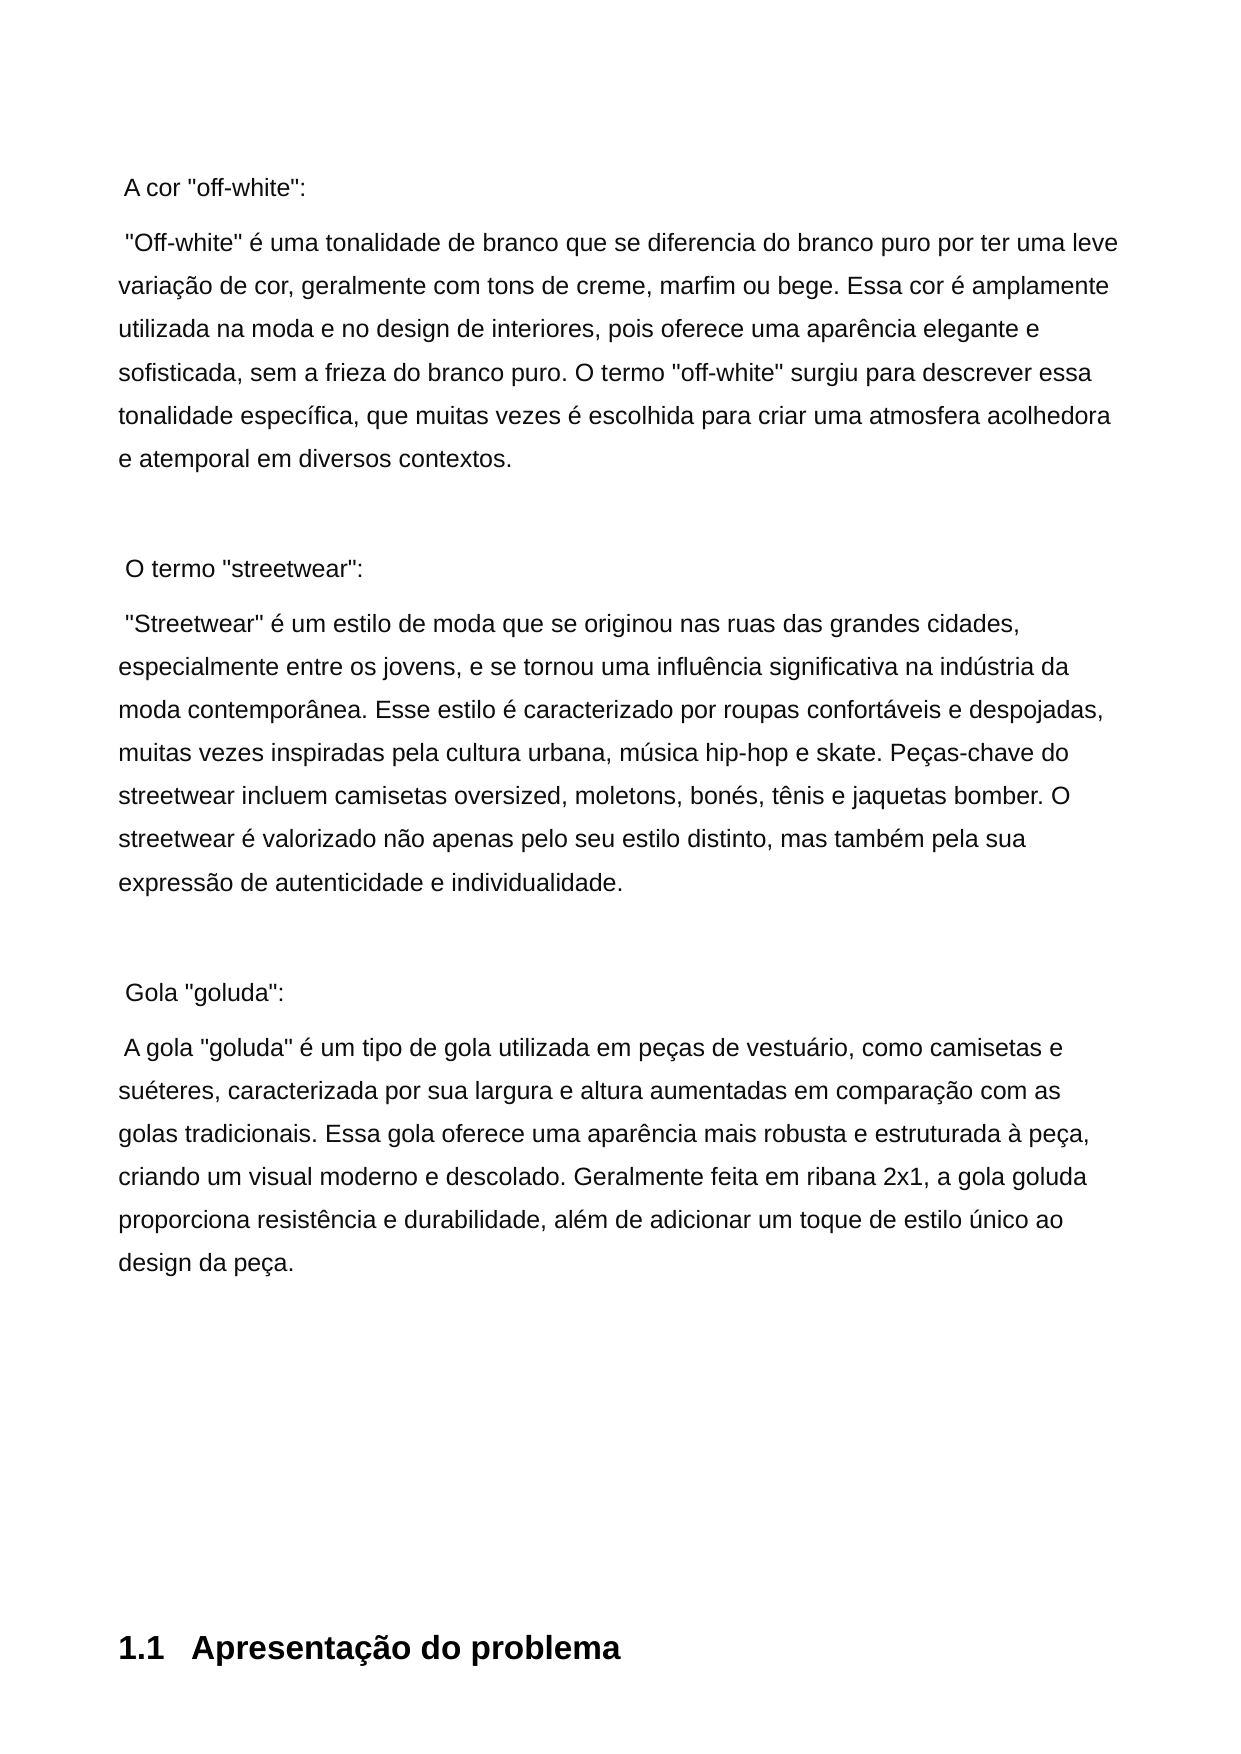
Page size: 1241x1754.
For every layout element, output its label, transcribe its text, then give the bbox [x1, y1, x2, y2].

text A gola "goluda" é um tipo de gola utilizada em peças de vestuário, como camisetas e suéteres, caracterizada por sua largura e altura aumentadas em comparação com as golas tradicionais. Essa gola oferece uma aparência mais robusta e estruturada à peça, criando um visual moderno e descolado. Geralmente feita em ribana 2x1, a gola goluda proporciona resistência e durabilidade, além de adicionar um toque de estilo único ao design da peça. [118, 1032, 1122, 1277]
text 1.1 Apresentação do problema [118, 1628, 1122, 1666]
text O termo "streetwear": [118, 554, 1122, 582]
text "Streetwear" é um estilo de moda que se originou nas ruas das grandes cidades, especialmente entre os jovens, e se tornou uma influência significativa na indústria da moda contemporânea. Esse estilo é caracterizado por roupas confortáveis e despojadas, muitas vezes inspiradas pela cultura urbana, música hip-hop e skate. Peças-chave do streetwear incluem camisetas oversized, moletons, bonés, tênis e jaquetas bomber. O streetwear é valorizado não apenas pelo seu estilo distinto, mas também pela sua expressão de autenticidade e individualidade. [118, 609, 1122, 896]
text "Off-white" é uma tonalidade de branco que se diferencia do branco puro por ter uma leve variação de cor, geralmente com tons de creme, marfim ou bege. Essa cor é amplamente utilizada na moda e no design de interiores, pois oferece uma aparência elegante e sofisticada, sem a frieza do branco puro. O termo "off-white" surgiu para descrever essa tonalidade específica, que muitas vezes é escolhida para criar uma atmosfera acolhedora e atemporal em diversos contextos. [118, 228, 1122, 472]
text Gola "goluda": [118, 977, 1122, 1006]
text A cor "off-white": [118, 173, 1122, 202]
